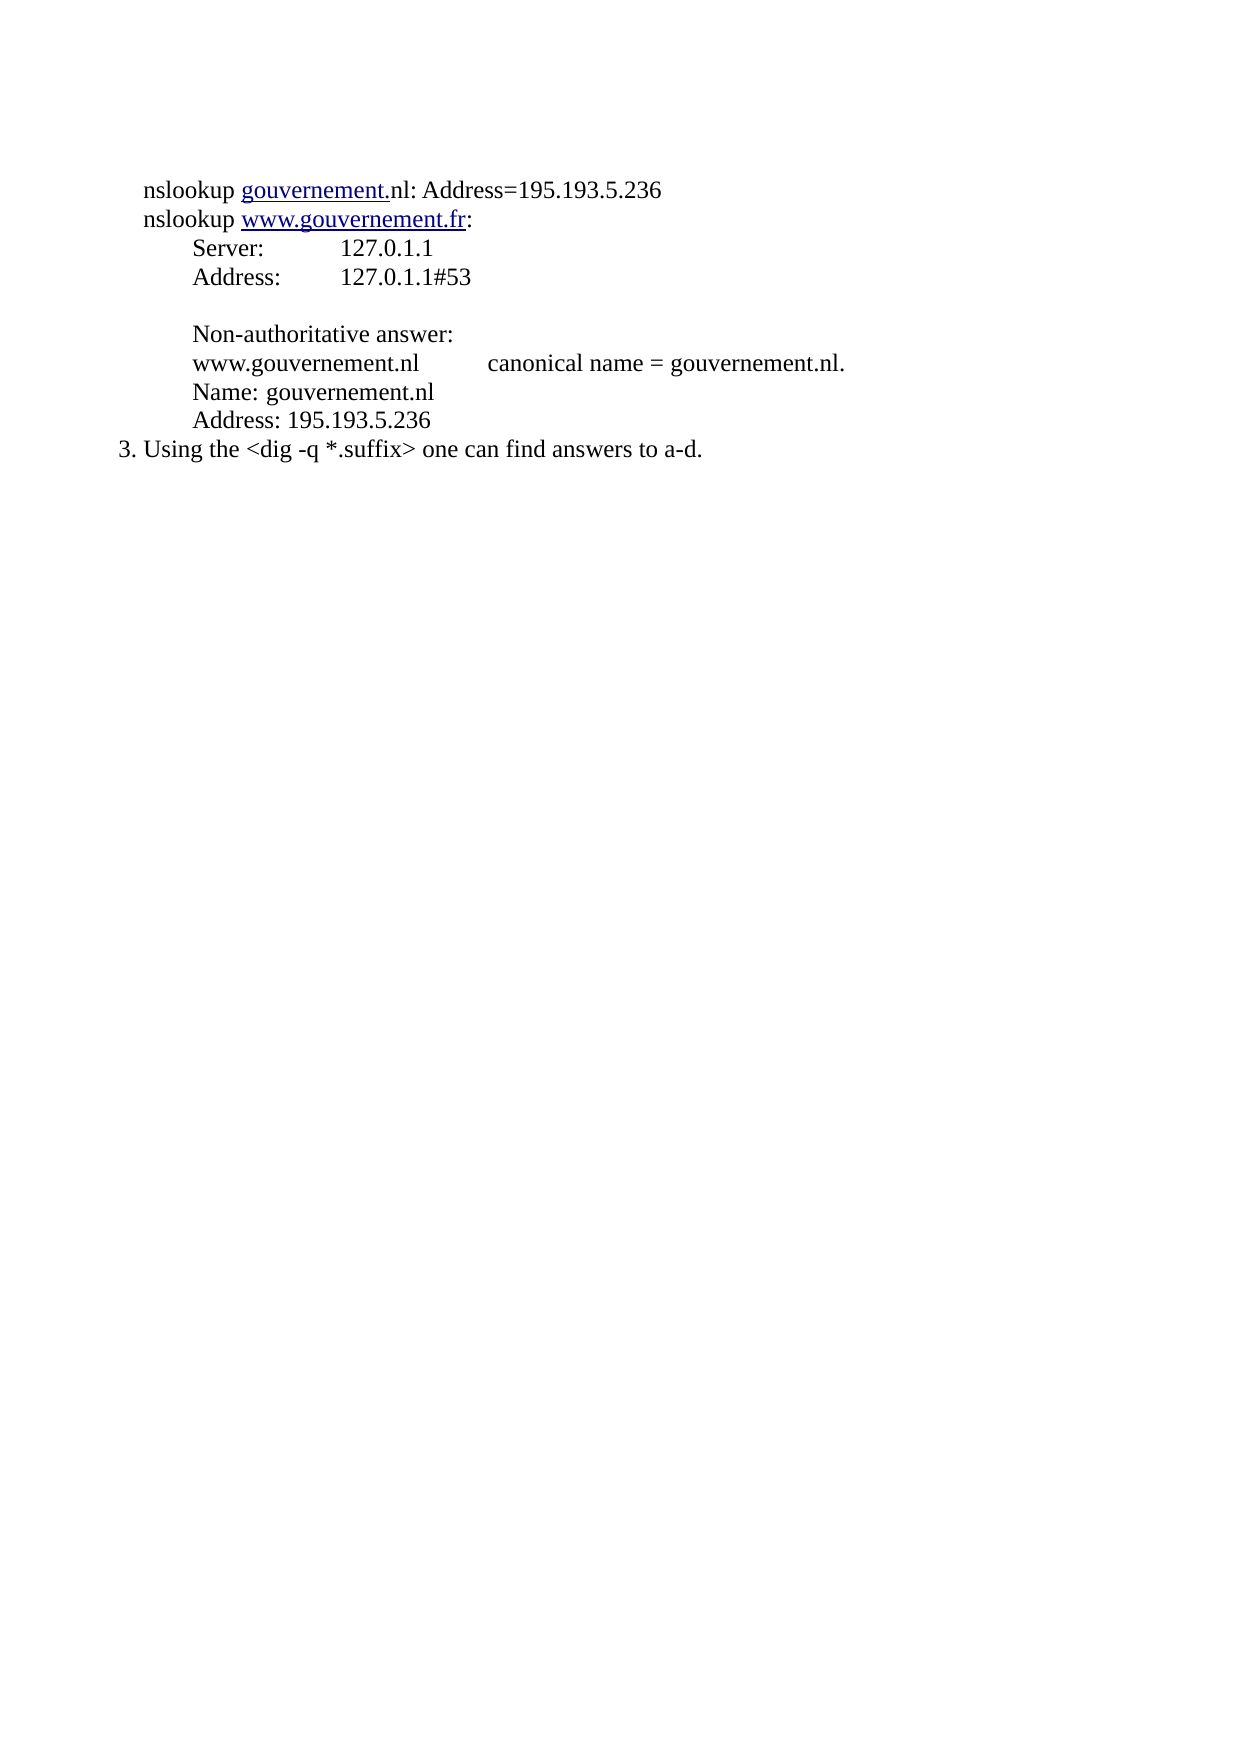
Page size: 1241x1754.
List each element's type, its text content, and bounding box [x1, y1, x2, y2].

text 3. Using the <dig -q *.suffix> one can find answers to a-d. [118, 434, 1122, 463]
text www.gouvernement.nl canonical name = gouvernement.nl. [118, 348, 1122, 377]
text Address: 127.0.1.1#53 [118, 262, 1122, 291]
text Name: gouvernement.nl [118, 377, 1122, 406]
text nslookup www.gouvernement.fr: [118, 204, 1122, 233]
text Server: 127.0.1.1 [118, 233, 1122, 262]
text Non-authoritative answer: [118, 319, 1122, 348]
text Address: 195.193.5.236 [118, 406, 1122, 434]
text nslookup gouvernement.nl: Address=195.193.5.236 [118, 176, 1122, 204]
